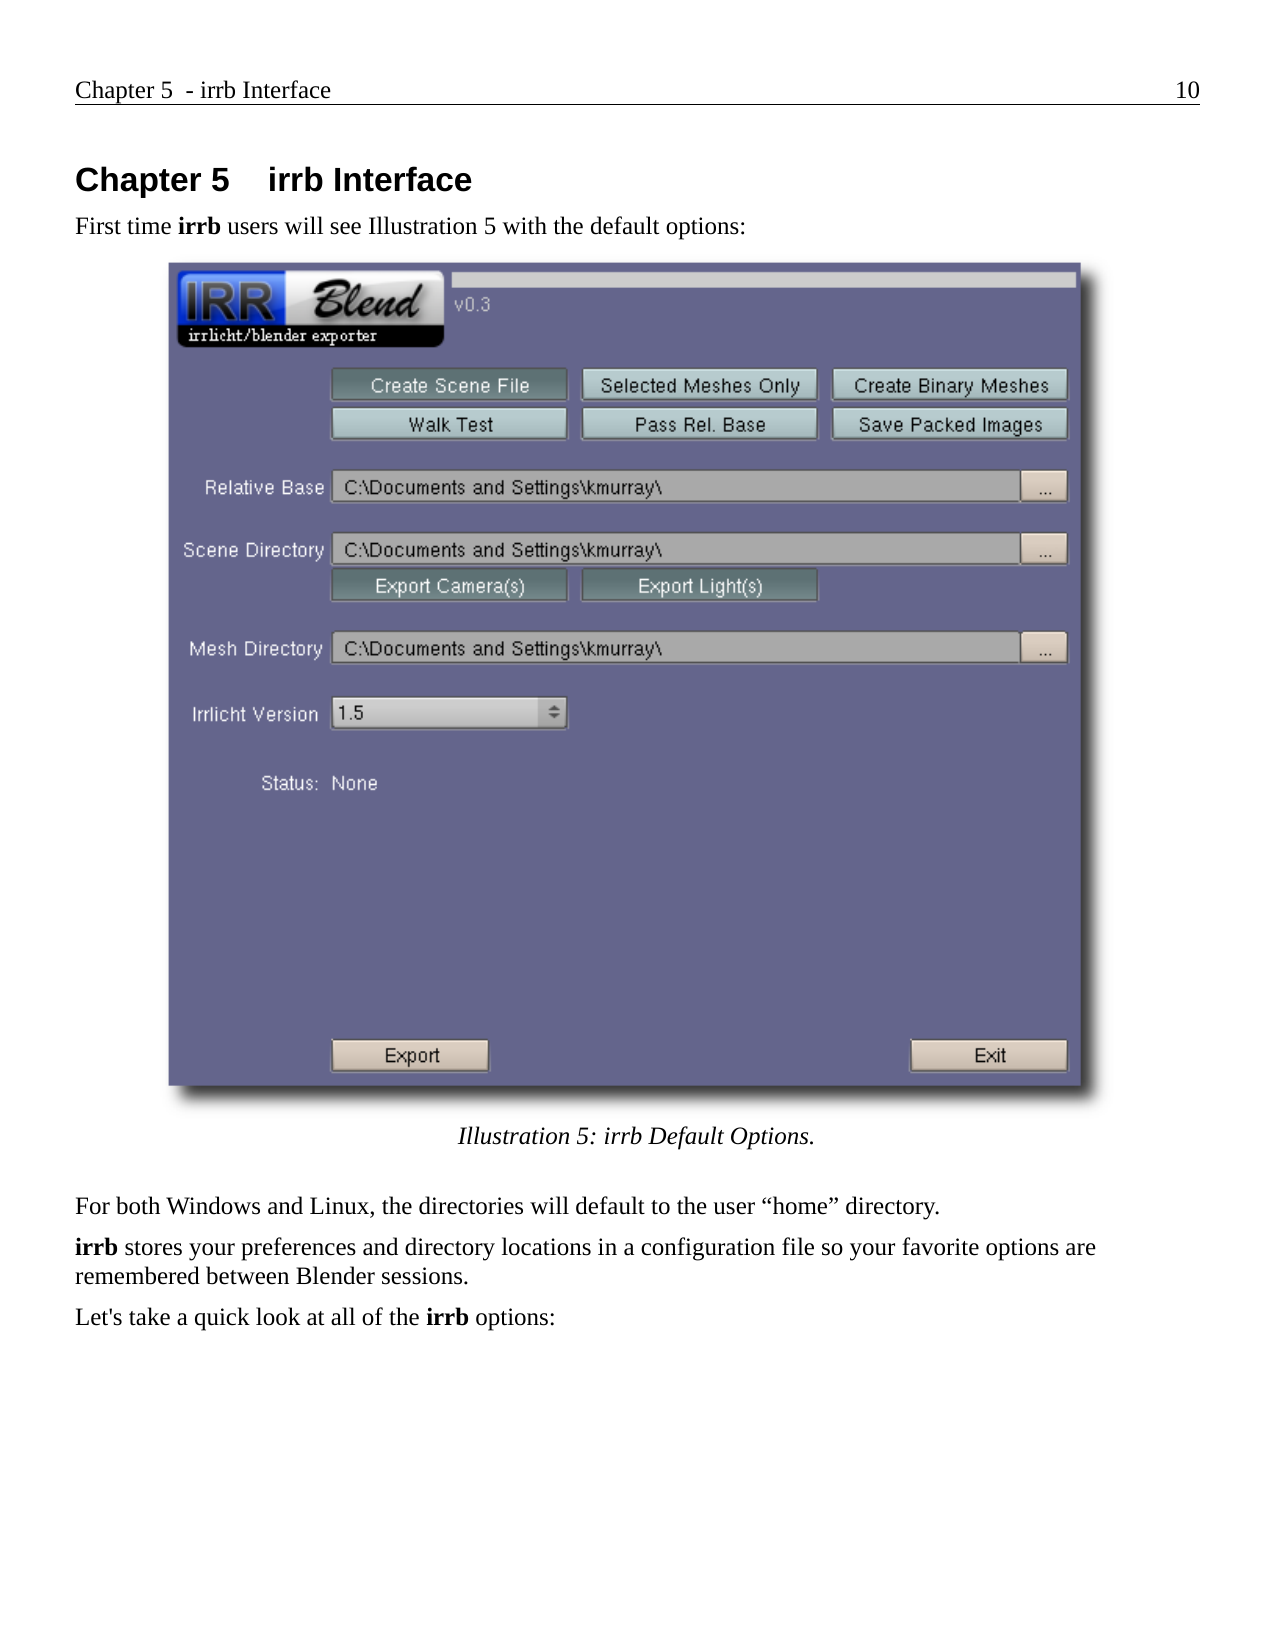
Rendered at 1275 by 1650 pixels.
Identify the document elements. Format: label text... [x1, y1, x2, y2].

text First time irrb users will see Illustration 5 with the default options: [75, 211, 1200, 240]
subtitle irrb Interface [75, 160, 1200, 199]
text Illustration 5: irrb Default Options. [157, 265, 1118, 1150]
text Let's take a quick look at all of the irrb options: [75, 1302, 1200, 1331]
text For both Windows and Linux, the directories will default to the user “home” directory. [75, 1191, 1200, 1220]
picture [158, 252, 1117, 1122]
text irrb stores your preferences and directory locations in a configuration file so your favorite options are remembered between Blender sessions. [75, 1232, 1200, 1290]
